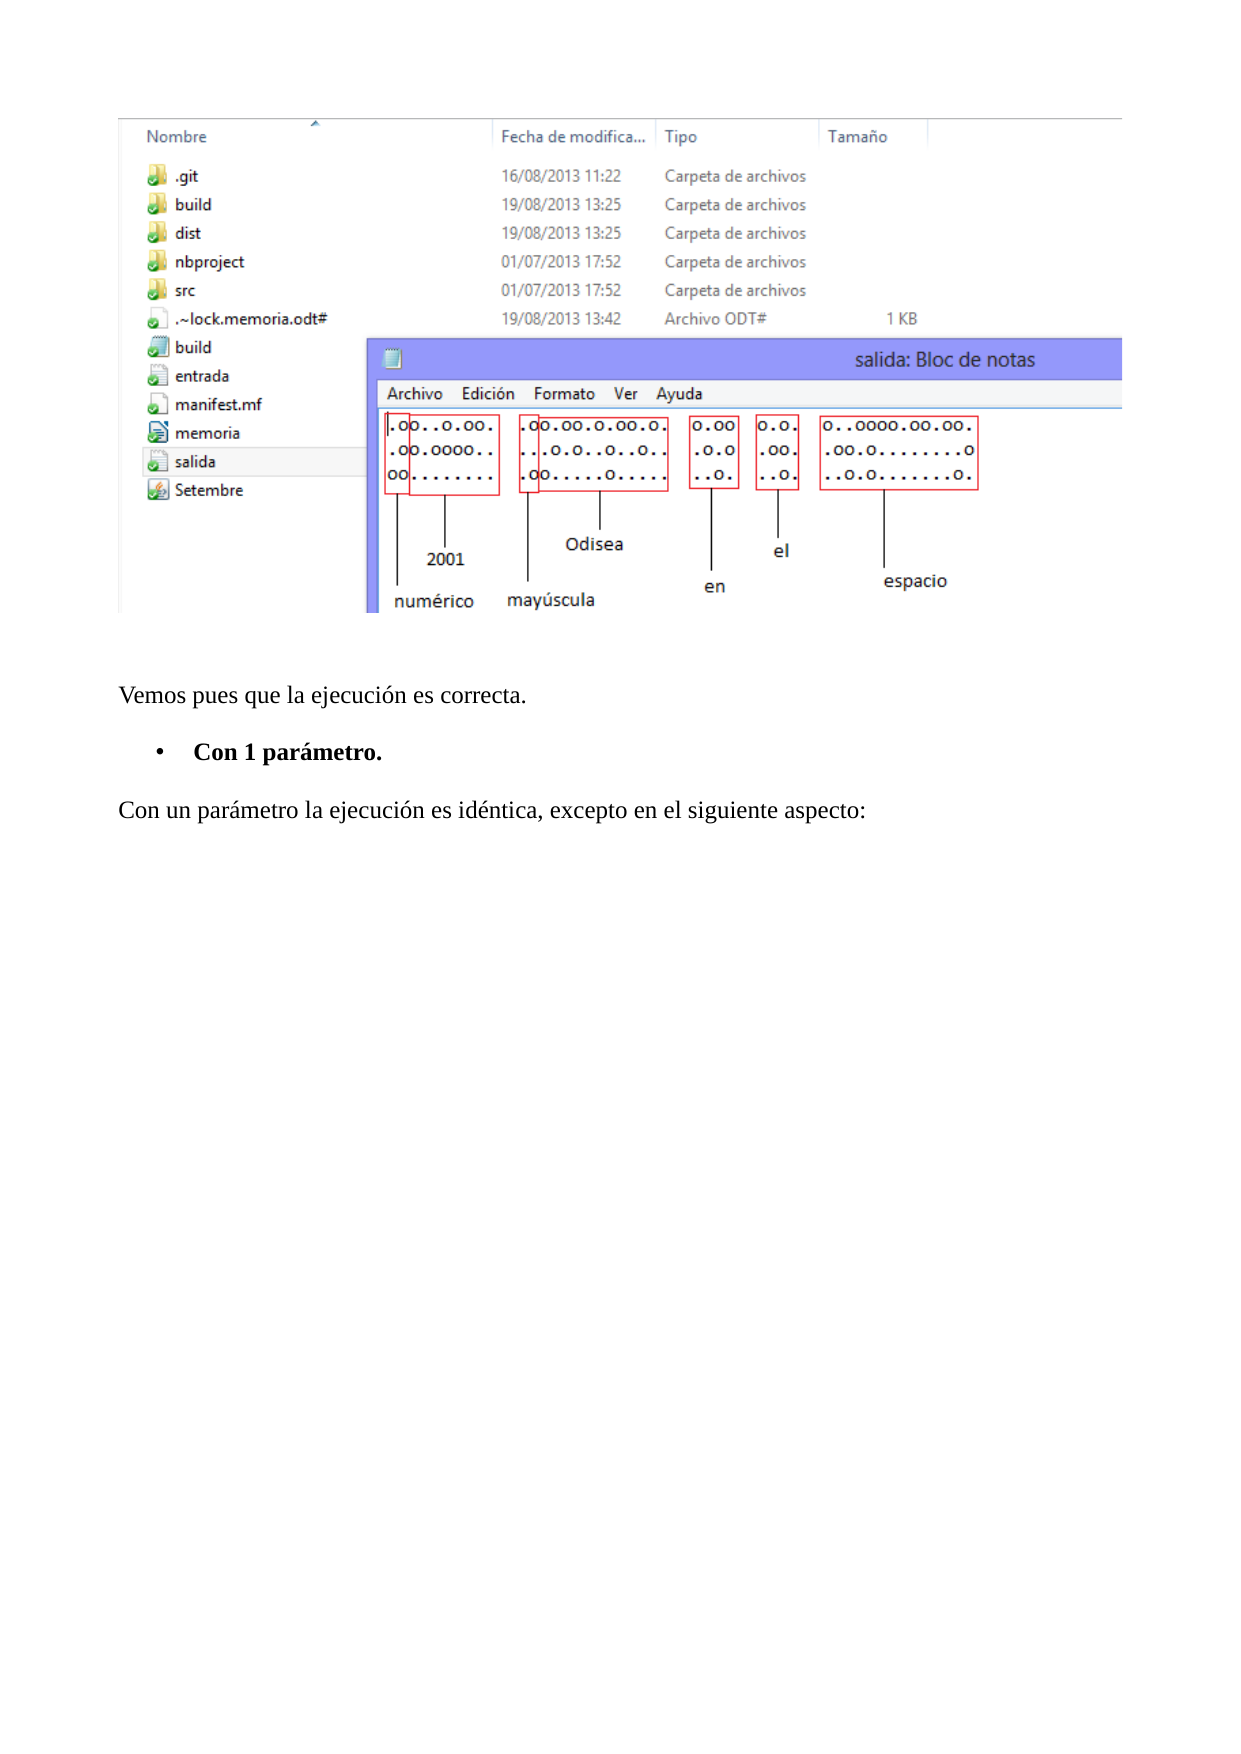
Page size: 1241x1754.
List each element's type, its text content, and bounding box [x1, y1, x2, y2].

list Con 1 parámetro. [156, 737, 1122, 766]
text Con un parámetro la ejecución es idéntica, excepto en el siguiente aspecto: [118, 795, 1122, 823]
picture [118, 118, 1123, 613]
text Vemos pues que la ejecución es correcta. [118, 680, 1122, 708]
